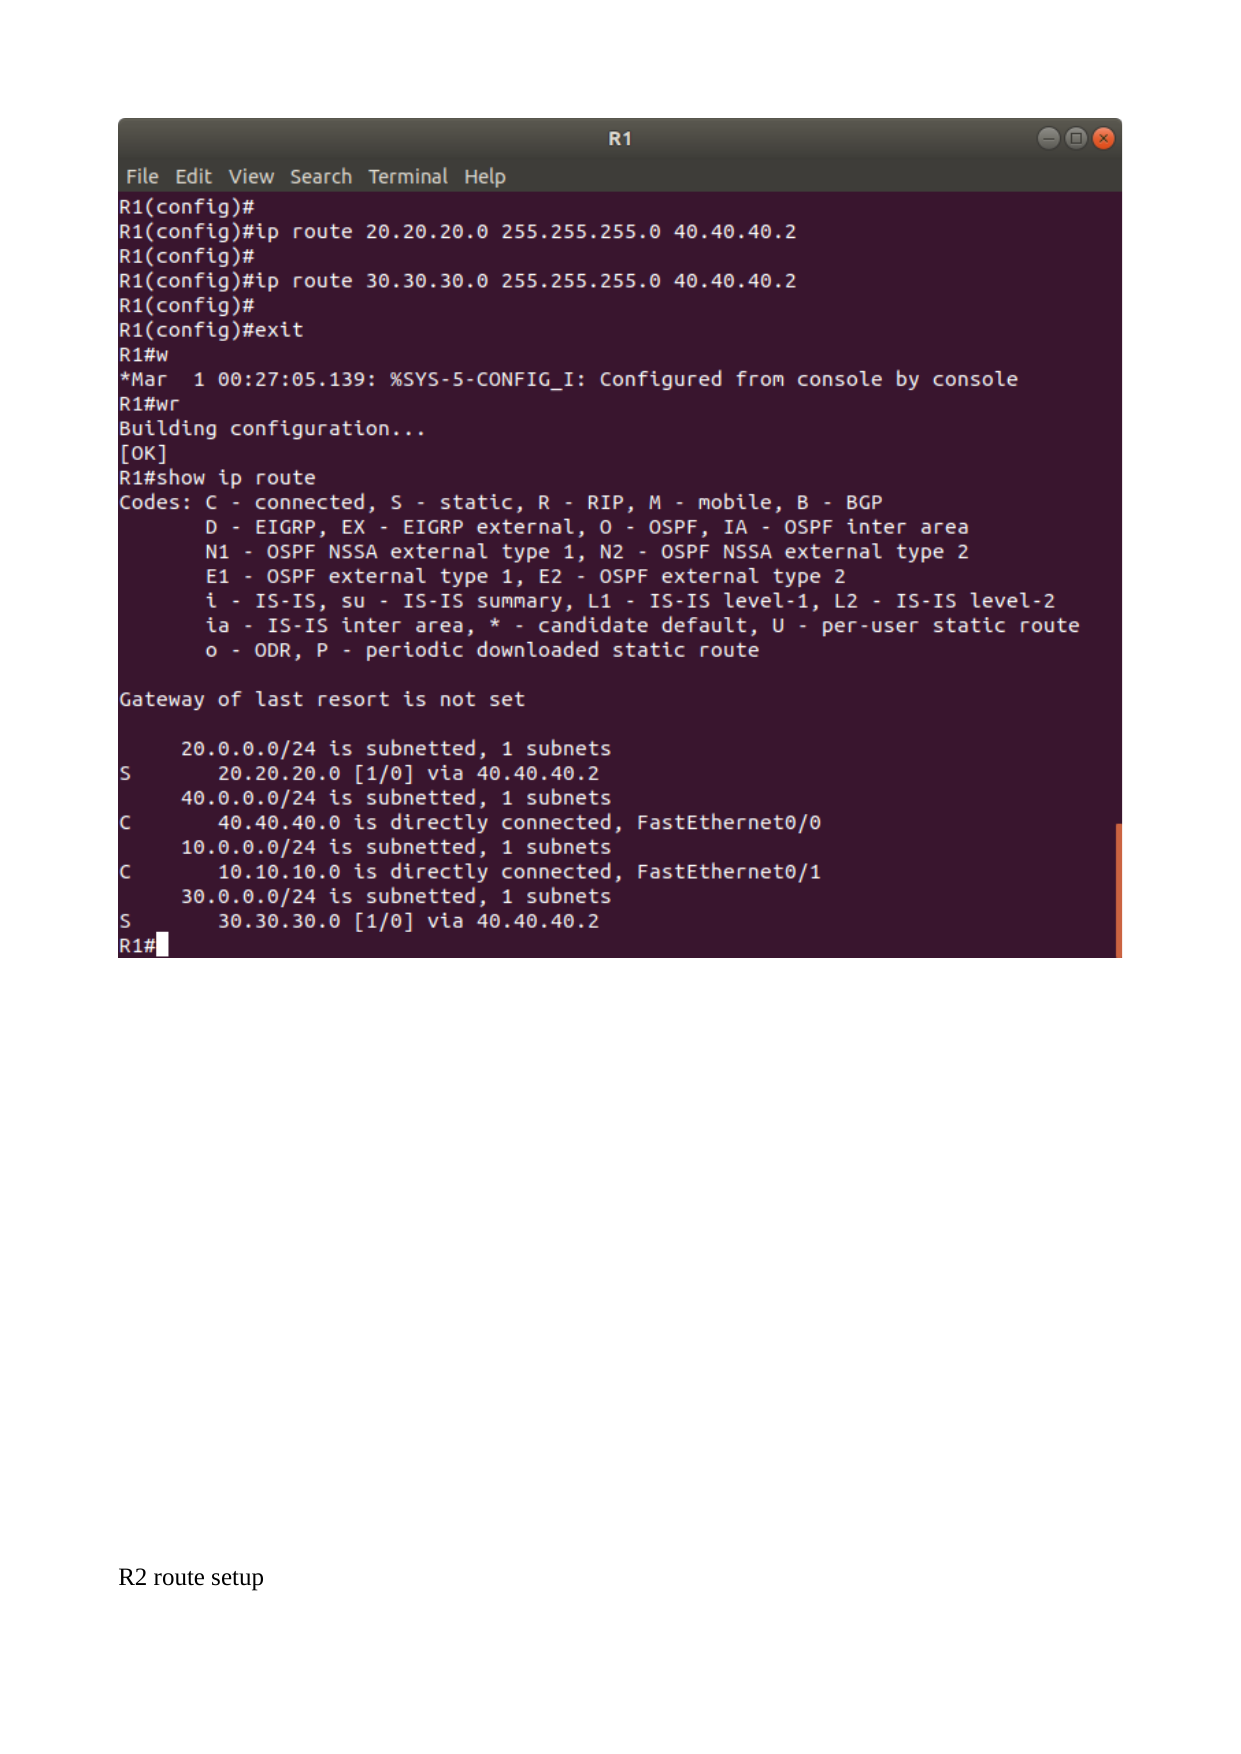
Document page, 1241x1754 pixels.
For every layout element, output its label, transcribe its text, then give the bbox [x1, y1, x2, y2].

text R2 route setup [118, 1562, 1122, 1590]
picture [118, 118, 1123, 958]
